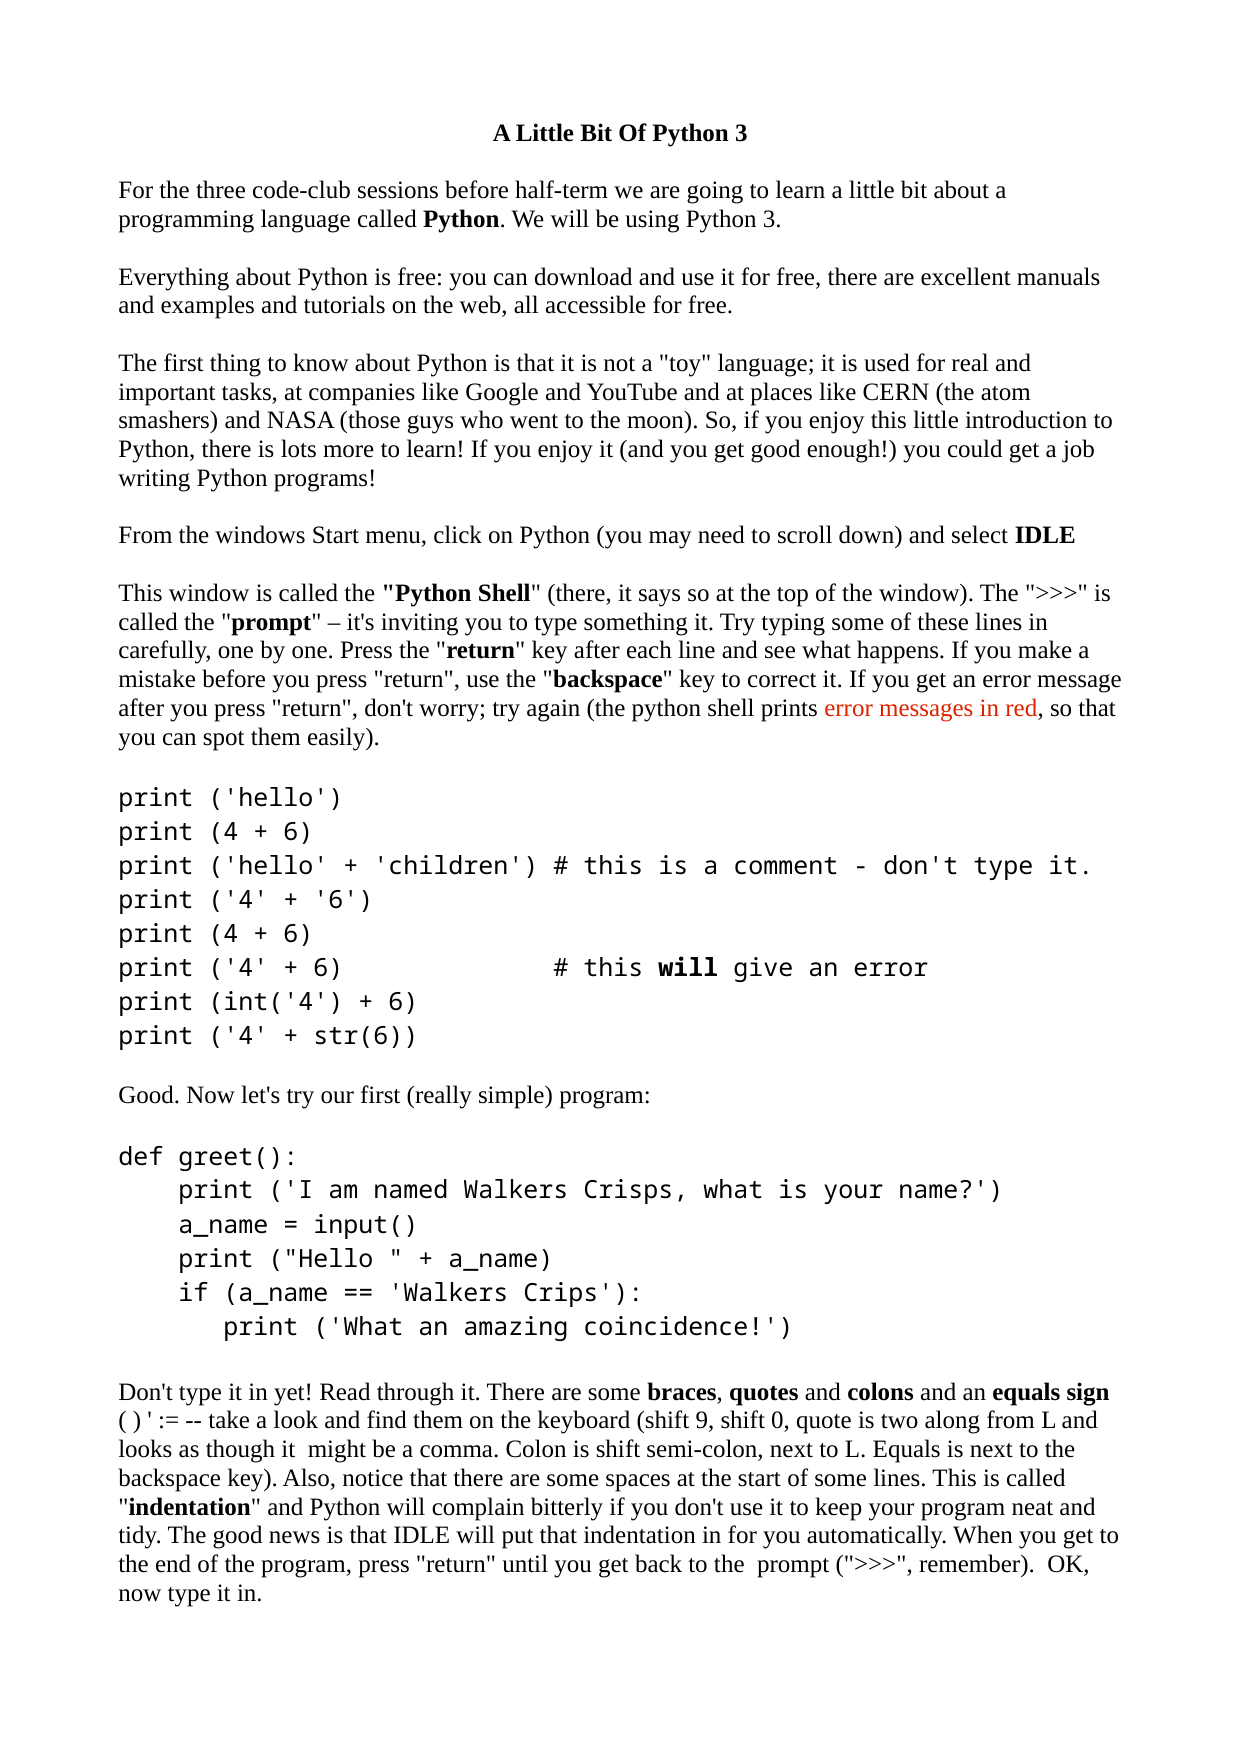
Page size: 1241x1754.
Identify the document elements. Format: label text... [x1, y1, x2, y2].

text Good. Now let's try our first (really simple) program: [118, 1081, 1122, 1109]
text def greet(): [118, 1138, 1122, 1172]
text print (4 + 6) [118, 813, 1122, 847]
text print ('4' + 6) # this will give an error [118, 950, 1122, 984]
text print (4 + 6) [118, 916, 1122, 950]
text a_name = input() [118, 1206, 1122, 1240]
text if (a_name == 'Walkers Crips'): [118, 1274, 1122, 1308]
text A Little Bit Of Python 3 [118, 118, 1122, 147]
text The first thing to know about Python is that it is not a "toy" language; it is used for real and important tasks, at companies like Google and YouTube and at places like CERN (the atom smashers) and NASA (those guys who went to the moon). So, if you enjoy this little introduction to Python, there is lots more to learn! If you enjoy it (and you get good enough!) you could get a job writing Python programs! [118, 348, 1122, 492]
text This window is called the "Python Shell" (there, it says so at the top of the window). The ">>>" is called the "prompt" – it's inviting you to type something it. Try typing some of these lines in carefully, one by one. Press the "return" key after each line and see what happens. If you make a mistake before you press "return", use the "backspace" key to correct it. If you get an error message after you press "return", don't worry; try again (the python shell prints error messages in red, so that you can spot them easily). [118, 578, 1122, 751]
text print (int('4') + 6) [118, 984, 1122, 1018]
text For the three code-club sessions before half-term we are going to learn a little bit about a programming language called Python. We will be using Python 3. [118, 176, 1122, 233]
text print ('I am named Walkers Crisps, what is your name?') [118, 1172, 1122, 1206]
text print ('hello') [118, 779, 1122, 813]
text print ('4' + str(6)) [118, 1018, 1122, 1052]
text print ('hello' + 'children') # this is a comment - don't type it. [118, 847, 1122, 882]
text print ("Hello " + a_name) [118, 1240, 1122, 1274]
text print ('What an amazing coincidence!') [118, 1308, 1122, 1342]
text From the windows Start menu, click on Python (you may need to scroll down) and select IDLE [118, 521, 1122, 549]
text Everything about Python is free: you can download and use it for free, there are excellent manuals and examples and tutorials on the web, all accessible for free. [118, 262, 1122, 319]
text Don't type it in yet! Read through it. There are some braces, quotes and colons and an equals sign ( ) ' := -- take a look and find them on the keyboard (shift 9, shift 0, quote is two along from L and looks as though it might be a comma. Colon is shift semi-colon, next to L. Equals is next to the backspace key). Also, notice that there are some spaces at the start of some lines. This is called "indentation" and Python will complain bitterly if you don't use it to keep your program neat and tidy. The good news is that IDLE will put that indentation in for you automatically. When you get to the end of the program, press "return" until you get back to the prompt (">>>", remember). OK, now type it in. [118, 1377, 1122, 1607]
text print ('4' + '6') [118, 882, 1122, 916]
